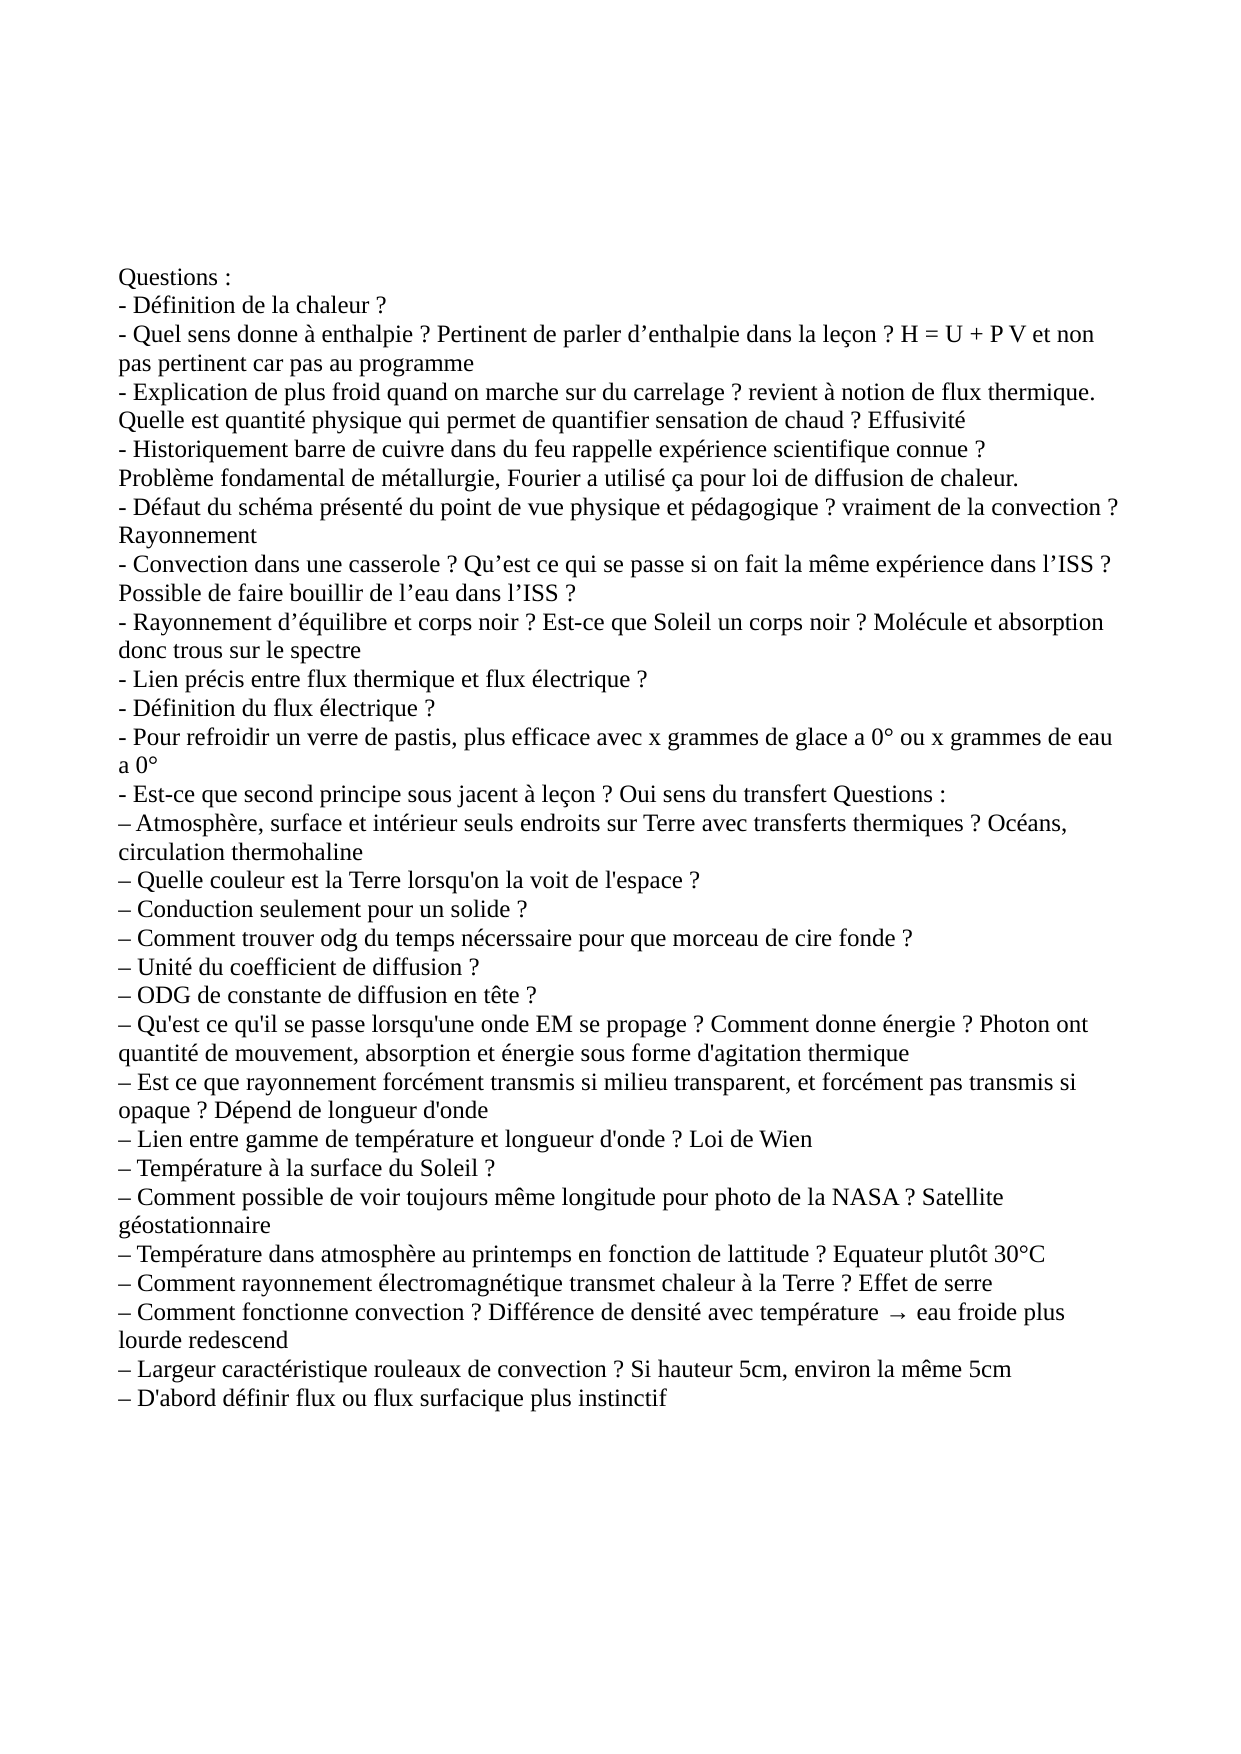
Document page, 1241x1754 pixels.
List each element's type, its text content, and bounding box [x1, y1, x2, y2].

text – Lien entre gamme de température et longueur d'onde ? Loi de Wien [118, 1124, 1122, 1153]
text – Comment possible de voir toujours même longitude pour photo de la NASA ? Satellite géostationnaire [118, 1182, 1122, 1239]
text – Est ce que rayonnement forcément transmis si milieu transparent, et forcément pas transmis si opaque ? Dépend de longueur d'onde [118, 1067, 1122, 1124]
text – Température dans atmosphère au printemps en fonction de lattitude ? Equateur plutôt 30°C [118, 1239, 1122, 1268]
text – Comment trouver odg du temps nécerssaire pour que morceau de cire fonde ? [118, 923, 1122, 952]
text - Définition de la chaleur ? [118, 291, 1122, 319]
text – Comment rayonnement électromagnétique transmet chaleur à la Terre ? Effet de serre [118, 1268, 1122, 1297]
text – Unité du coefficient de diffusion ? [118, 952, 1122, 981]
text - Convection dans une casserole ? Qu’est ce qui se passe si on fait la même expérience dans l’ISS ? Possible de faire bouillir de l’eau dans l’ISS ? [118, 549, 1122, 607]
text – ODG de constante de diffusion en tête ? [118, 981, 1122, 1009]
text – Qu'est ce qu'il se passe lorsqu'une onde EM se propage ? Comment donne énergie ? Photon ont quantité de mouvement, absorption et énergie sous forme d'agitation thermique [118, 1009, 1122, 1067]
text - Rayonnement d’équilibre et corps noir ? Est-ce que Soleil un corps noir ? Molécule et absorption donc trous sur le spectre [118, 607, 1122, 664]
text - Défaut du schéma présenté du point de vue physique et pédagogique ? vraiment de la convection ? Rayonnement [118, 492, 1122, 549]
text - Explication de plus froid quand on marche sur du carrelage ? revient à notion de flux thermique. Quelle est quantité physique qui permet de quantifier sensation de chaud ? Effusivité [118, 377, 1122, 434]
text - Quel sens donne à enthalpie ? Pertinent de parler d’enthalpie dans la leçon ? H = U + P V et non pas pertinent car pas au programme [118, 319, 1122, 377]
text – Température à la surface du Soleil ? [118, 1153, 1122, 1182]
text - Est-ce que second principe sous jacent à leçon ? Oui sens du transfert Questions : [118, 779, 1122, 808]
text – Largeur caractéristique rouleaux de convection ? Si hauteur 5cm, environ la même 5cm [118, 1354, 1122, 1383]
text Problème fondamental de métallurgie, Fourier a utilisé ça pour loi de diffusion de chaleur. [118, 463, 1122, 492]
text - Pour refroidir un verre de pastis, plus efficace avec x grammes de glace a 0° ou x grammes de eau a 0° [118, 722, 1122, 779]
text – D'abord définir flux ou flux surfacique plus instinctif [118, 1383, 1122, 1412]
text – Quelle couleur est la Terre lorsqu'on la voit de l'espace ? [118, 866, 1122, 894]
text – Conduction seulement pour un solide ? [118, 894, 1122, 923]
text – Atmosphère, surface et intérieur seuls endroits sur Terre avec transferts thermiques ? Océans, circulation thermohaline [118, 808, 1122, 866]
text - Définition du flux électrique ? [118, 693, 1122, 722]
text - Lien précis entre flux thermique et flux électrique ? [118, 664, 1122, 693]
text Questions : [118, 262, 1122, 291]
text – Comment fonctionne convection ? Différence de densité avec température → eau froide plus lourde redescend [118, 1297, 1122, 1354]
text - Historiquement barre de cuivre dans du feu rappelle expérience scientifique connue ? [118, 434, 1122, 463]
